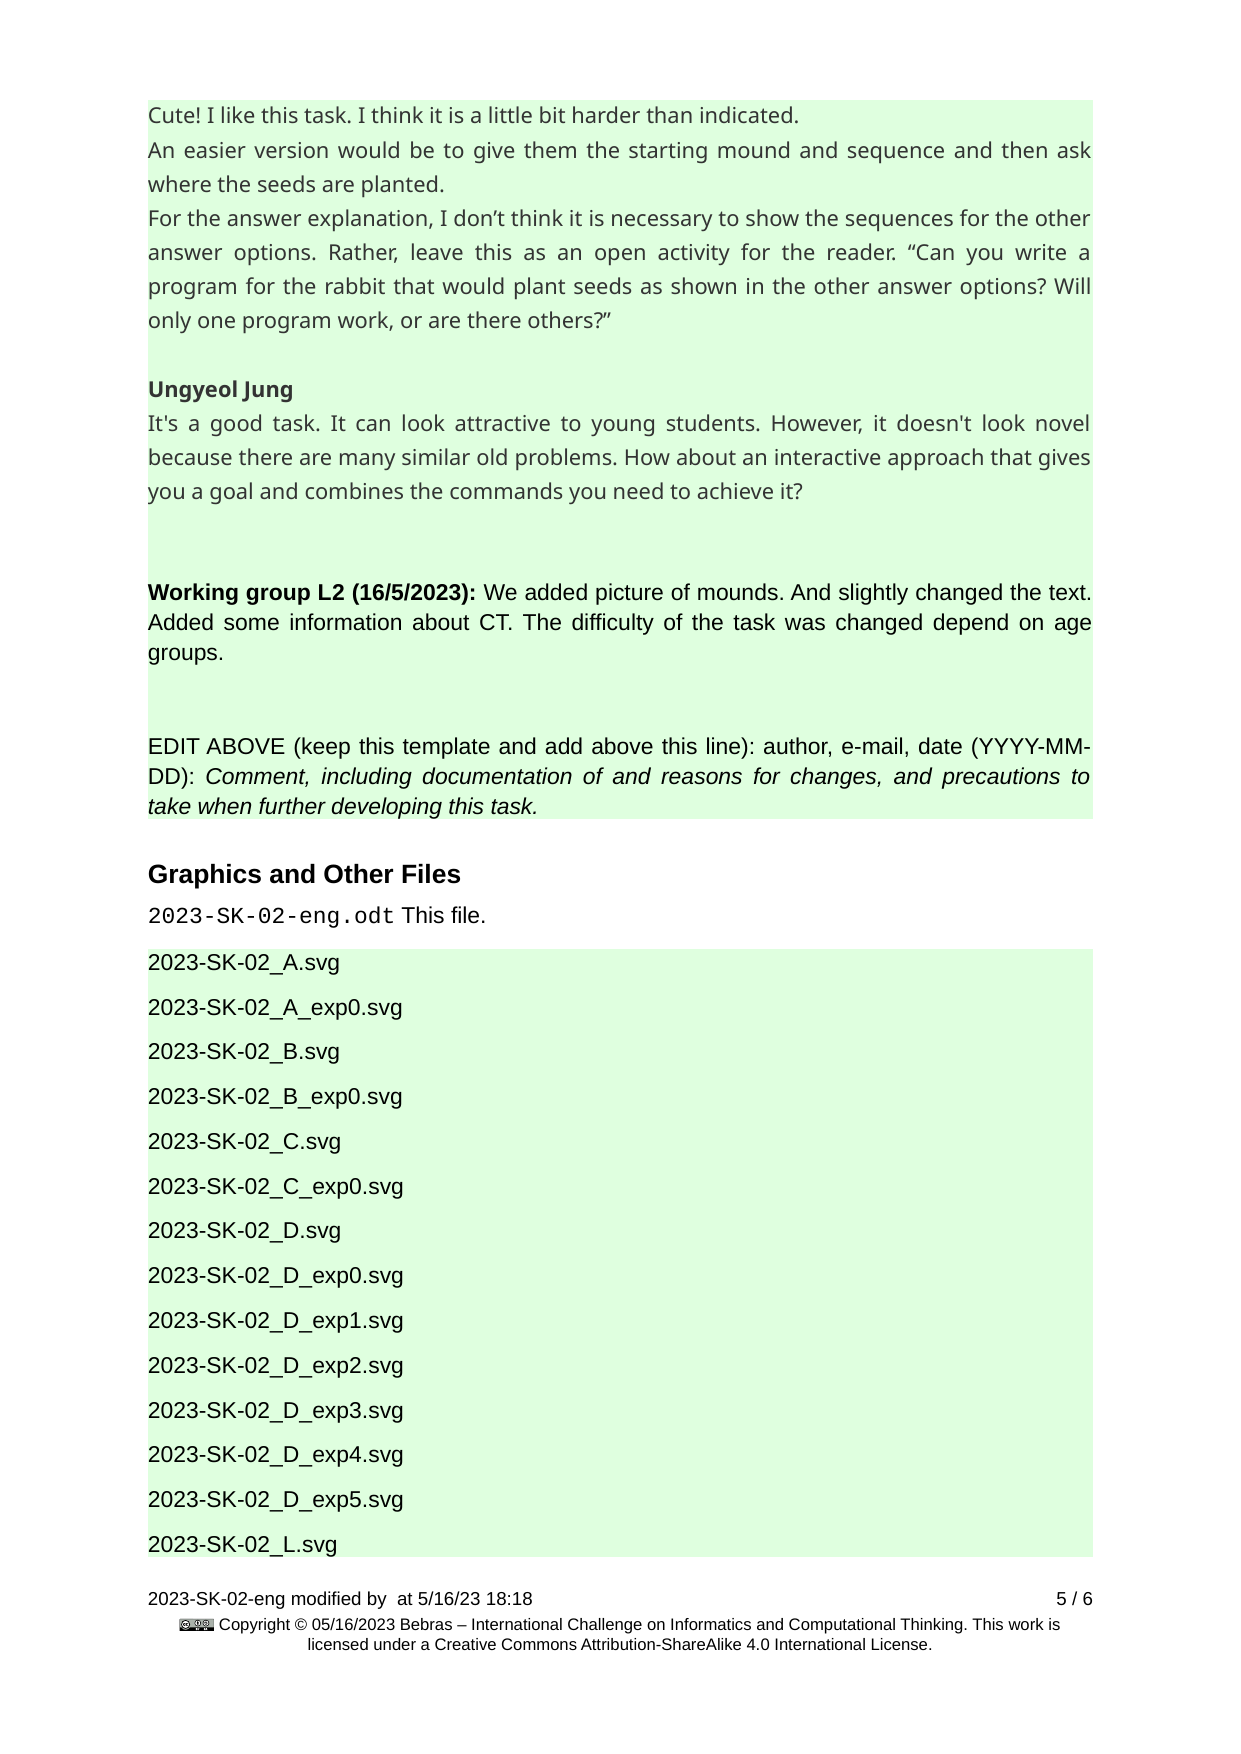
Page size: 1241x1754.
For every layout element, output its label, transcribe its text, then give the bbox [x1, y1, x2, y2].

text 2023-SK-02_B_exp0.svg [148, 1083, 1093, 1109]
text An easier version would be to give them the starting mound and sequence and then ask where the seeds are planted. [148, 134, 1093, 198]
text 2023-SK-02_A_exp0.svg [148, 993, 1093, 1020]
text 2023-SK-02_D_exp2.svg [148, 1352, 1093, 1378]
text 2023-SK-02_D_exp4.svg [148, 1441, 1093, 1468]
text 2023-SK-02_D.svg [148, 1217, 1093, 1244]
text 2023-SK-02_D_exp0.svg [148, 1262, 1093, 1288]
text 2023-SK-02_C.svg [148, 1128, 1093, 1154]
subtitle Graphics and Other Files [148, 859, 1093, 889]
text 2023-SK-02_D_exp3.svg [148, 1397, 1093, 1423]
text 2023-SK-02_A.svg [148, 949, 1093, 975]
text 2023-SK-02_D_exp1.svg [148, 1307, 1093, 1333]
text 2023-SK-02_C_exp0.svg [148, 1173, 1093, 1199]
text Working group L2 (16/5/2023): We added picture of mounds. And slightly changed the text. Added some information about CT. The difficulty of the task was changed depend on age groups. [148, 579, 1093, 666]
text Cute! I like this task. I think it is a little bit harder than indicated. [148, 100, 1093, 130]
text 2023-SK-02_L.svg [148, 1531, 1093, 1557]
text It's a good task. It can look attractive to young students. However, it doesn't look novel because there are many similar old problems. How about an interactive approach that gives you a goal and combines the commands you need to achieve it? [148, 408, 1093, 506]
text For the answer explanation, I don’t think it is necessary to show the sequences for the other answer options. Rather, leave this as an open activity for the reader. “Can you write a program for the rabbit that would plant seeds as shown in the other answer options? Will only one program work, or are there others?” [148, 203, 1093, 335]
text 2023-SK-02_B.svg [148, 1038, 1093, 1064]
text EDIT ABOVE (keep this template and add above this line): author, e-mail, date (YYYY-MM-DD): Comment, including documentation of and reasons for changes, and precautions to take when further developing this task. [148, 733, 1093, 819]
text 2023-SK-02_D_exp5.svg [148, 1486, 1093, 1512]
text Ungyeol Jung [148, 374, 1093, 403]
text 2023-SK-02-eng.odt This file. [148, 902, 1093, 930]
